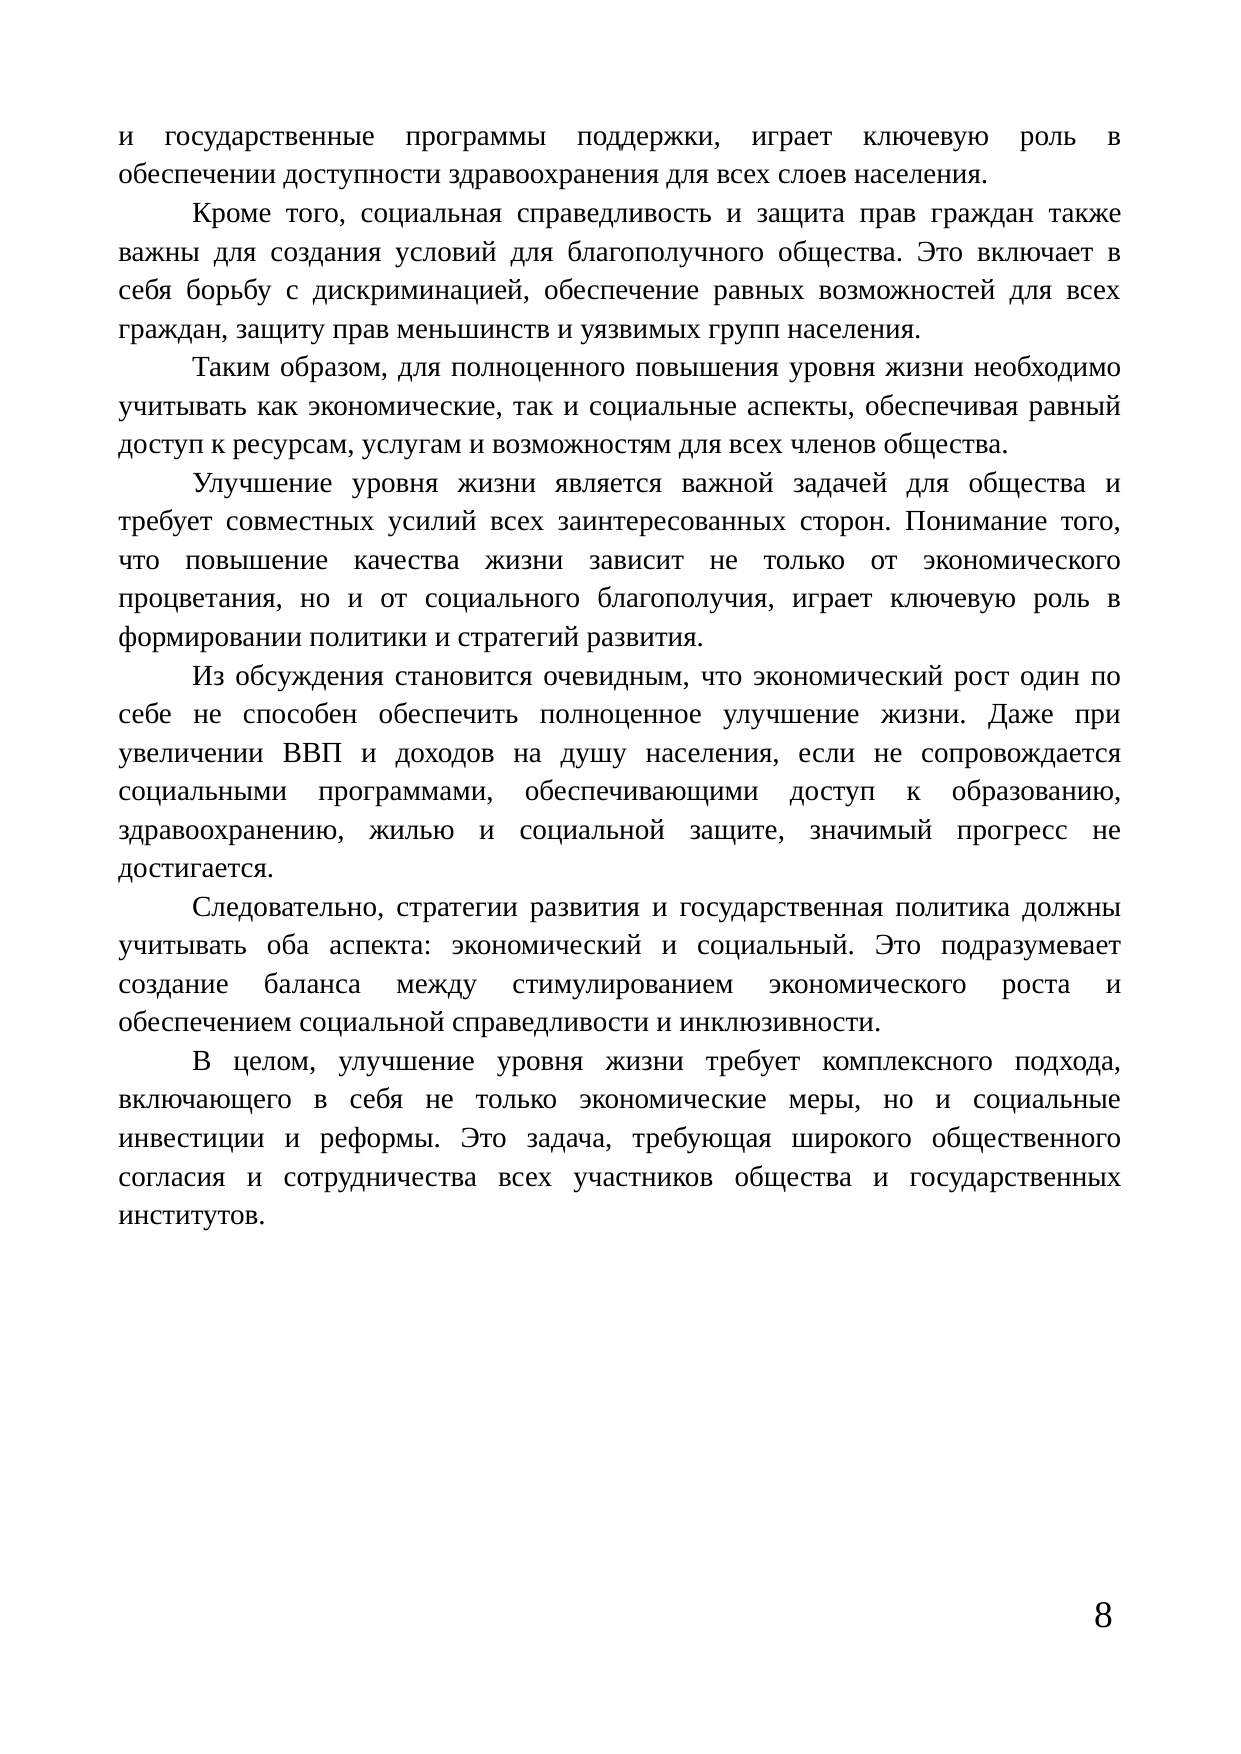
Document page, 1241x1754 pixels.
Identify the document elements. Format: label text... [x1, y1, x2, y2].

text Улучшение уровня жизни является важной задачей для общества и требует совместных усилий всех заинтересованных сторон. Понимание того, что повышение качества жизни зависит не только от экономического процветания, но и от социального благополучия, играет ключевую роль в формировании политики и стратегий развития. [118, 465, 1122, 653]
text и государственные программы поддержки, играет ключевую роль в обеспечении доступности здравоохранения для всех слоев населения. [118, 118, 1122, 190]
text В целом, улучшение уровня жизни требует комплексного подхода, включающего в себя не только экономические меры, но и социальные инвестиции и реформы. Это задача, требующая широкого общественного согласия и сотрудничества всех участников общества и государственных институтов. [118, 1043, 1122, 1231]
text Таким образом, для полноценного повышения уровня жизни необходимо учитывать как экономические, так и социальные аспекты, обеспечивая равный доступ к ресурсам, услугам и возможностям для всех членов общества. [118, 349, 1122, 460]
text Из обсуждения становится очевидным, что экономический рост один по себе не способен обеспечить полноценное улучшение жизни. Даже при увеличении ВВП и доходов на душу населения, если не сопровождается социальными программами, обеспечивающими доступ к образованию, здравоохранению, жилью и социальной защите, значимый прогресс не достигается. [118, 658, 1122, 884]
text Следовательно, стратегии развития и государственная политика должны учитывать оба аспекта: экономический и социальный. Это подразумевает создание баланса между стимулированием экономического роста и обеспечением социальной справедливости и инклюзивности. [118, 889, 1122, 1038]
text Кроме того, социальная справедливость и защита прав граждан также важны для создания условий для благополучного общества. Это включает в себя борьбу с дискриминацией, обеспечение равных возможностей для всех граждан, защиту прав меньшинств и уязвимых групп населения. [118, 195, 1122, 344]
